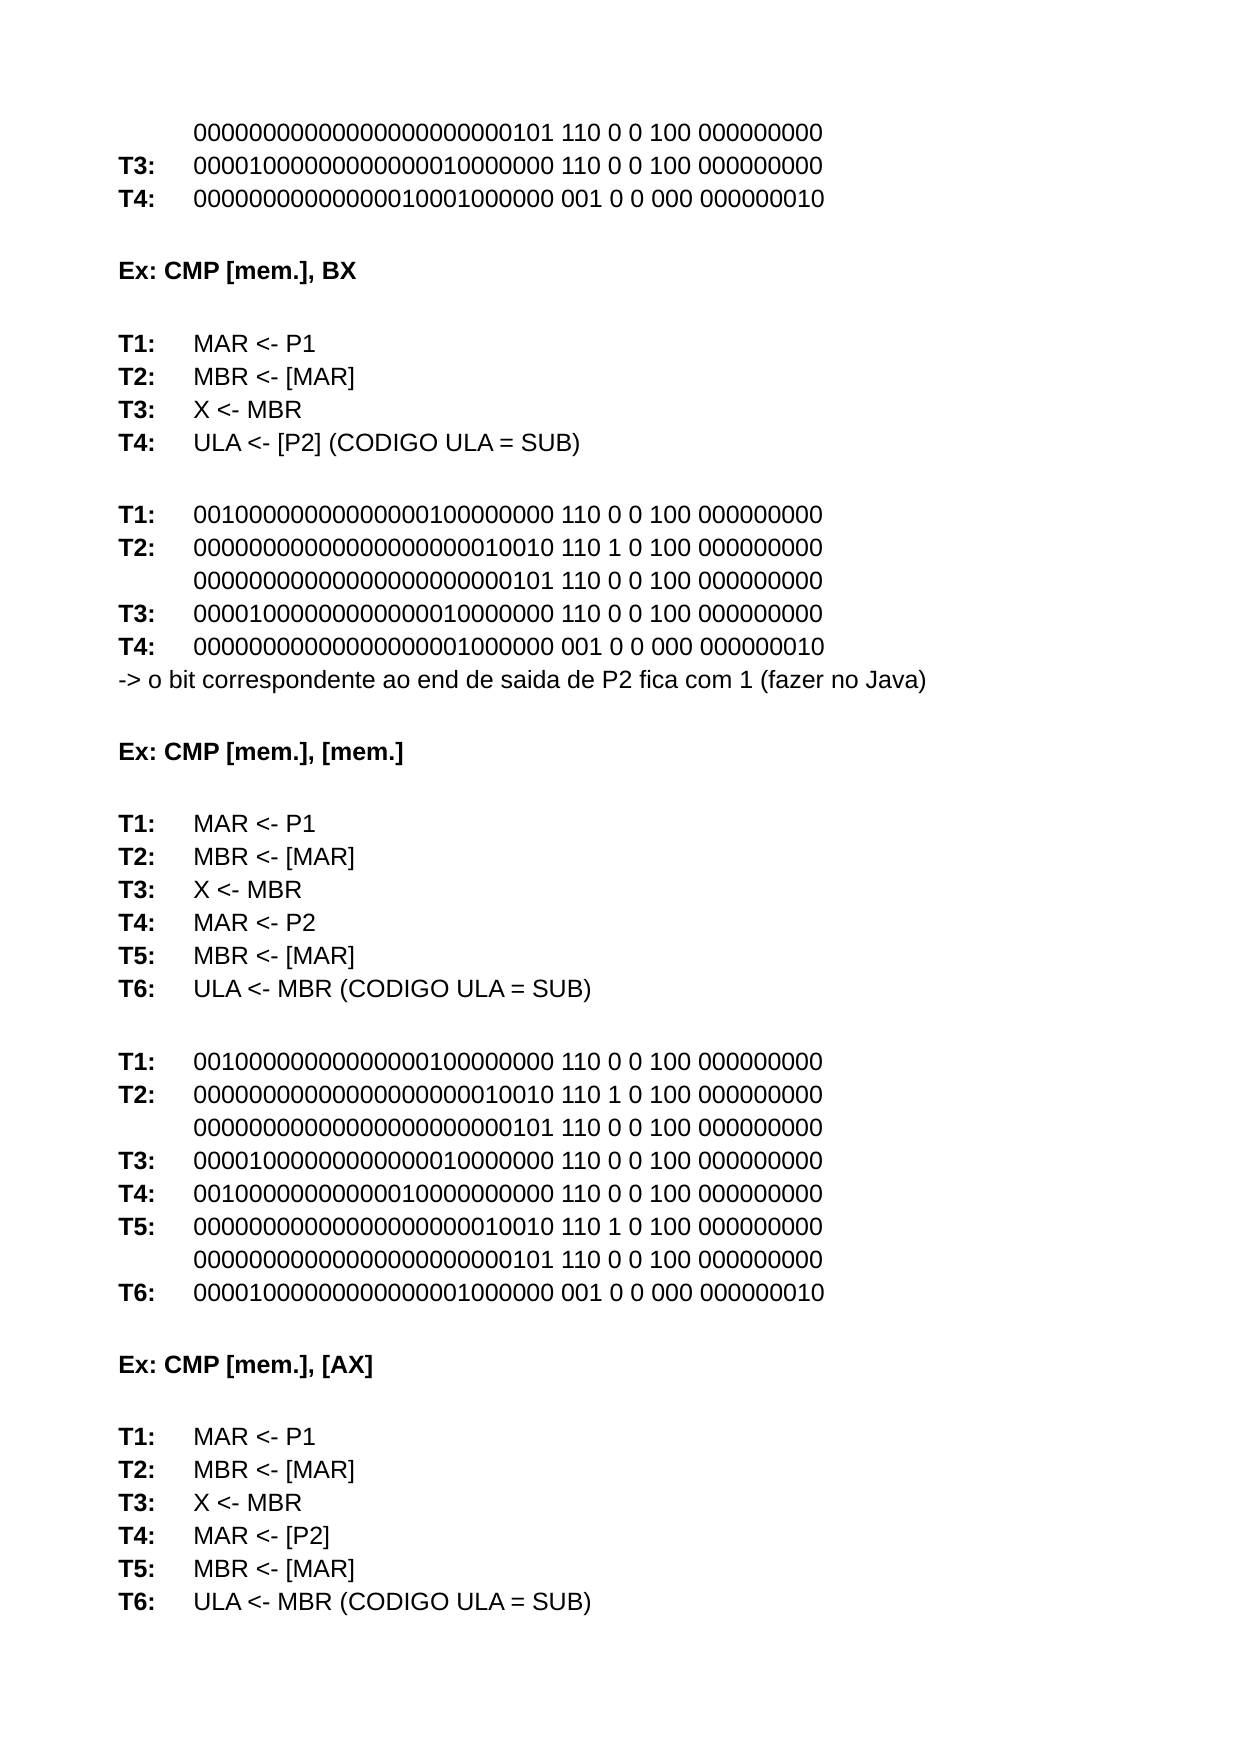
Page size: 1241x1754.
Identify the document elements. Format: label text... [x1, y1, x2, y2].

text T3: 00001000000000000010000000 110 0 0 100 000000000 [118, 599, 1122, 628]
text T3: X <- MBR [118, 1488, 1122, 1517]
text T4: MAR <- [P2] [118, 1521, 1122, 1550]
text T3: X <- MBR [118, 394, 1122, 423]
text T5: 00000000000000000000010010 110 1 0 100 000000000 [118, 1212, 1122, 1240]
text T2: MBR <- [MAR] [118, 1455, 1122, 1484]
text Ex: CMP [mem.], [AX] [118, 1350, 1122, 1379]
text 00000000000000000000000101 110 0 0 100 000000000 [118, 566, 1122, 594]
text T2: 00000000000000000000010010 110 1 0 100 000000000 [118, 533, 1122, 562]
text T1: 00100000000000000100000000 110 0 0 100 000000000 [118, 500, 1122, 528]
text T3: 00001000000000000010000000 110 0 0 100 000000000 [118, 151, 1122, 180]
text T5: MBR <- [MAR] [118, 1554, 1122, 1583]
text Ex: CMP [mem.], [mem.] [118, 737, 1122, 766]
text T4: ULA <- [P2] (CODIGO ULA = SUB) [118, 428, 1122, 456]
text T4: 00000000000000000001000000 001 0 0 000 000000010 [118, 632, 1122, 661]
text T3: X <- MBR [118, 875, 1122, 904]
text 00000000000000000000000101 110 0 0 100 000000000 [118, 118, 1122, 147]
text T3: 00001000000000000010000000 110 0 0 100 000000000 [118, 1146, 1122, 1174]
text T2: 00000000000000000000010010 110 1 0 100 000000000 [118, 1079, 1122, 1108]
text T1: MAR <- P1 [118, 809, 1122, 838]
text T2: MBR <- [MAR] [118, 362, 1122, 390]
text T6: ULA <- MBR (CODIGO ULA = SUB) [118, 1587, 1122, 1616]
text T6: ULA <- MBR (CODIGO ULA = SUB) [118, 974, 1122, 1003]
text T4: 00100000000000010000000000 110 0 0 100 000000000 [118, 1179, 1122, 1207]
text 00000000000000000000000101 110 0 0 100 000000000 [118, 1113, 1122, 1141]
text T1: MAR <- P1 [118, 328, 1122, 357]
text T5: MBR <- [MAR] [118, 941, 1122, 970]
text T6: 00001000000000000001000000 001 0 0 000 000000010 [118, 1278, 1122, 1306]
text -> o bit correspondente ao end de saida de P2 fica com 1 (fazer no Java) [118, 665, 1122, 694]
text T2: MBR <- [MAR] [118, 842, 1122, 871]
text T4: MAR <- P2 [118, 908, 1122, 937]
text Ex: CMP [mem.], BX [118, 256, 1122, 285]
text 00000000000000000000000101 110 0 0 100 000000000 [118, 1245, 1122, 1273]
text T1: 00100000000000000100000000 110 0 0 100 000000000 [118, 1047, 1122, 1075]
text T4: 00000000000000010001000000 001 0 0 000 000000010 [118, 184, 1122, 213]
text T1: MAR <- P1 [118, 1422, 1122, 1451]
